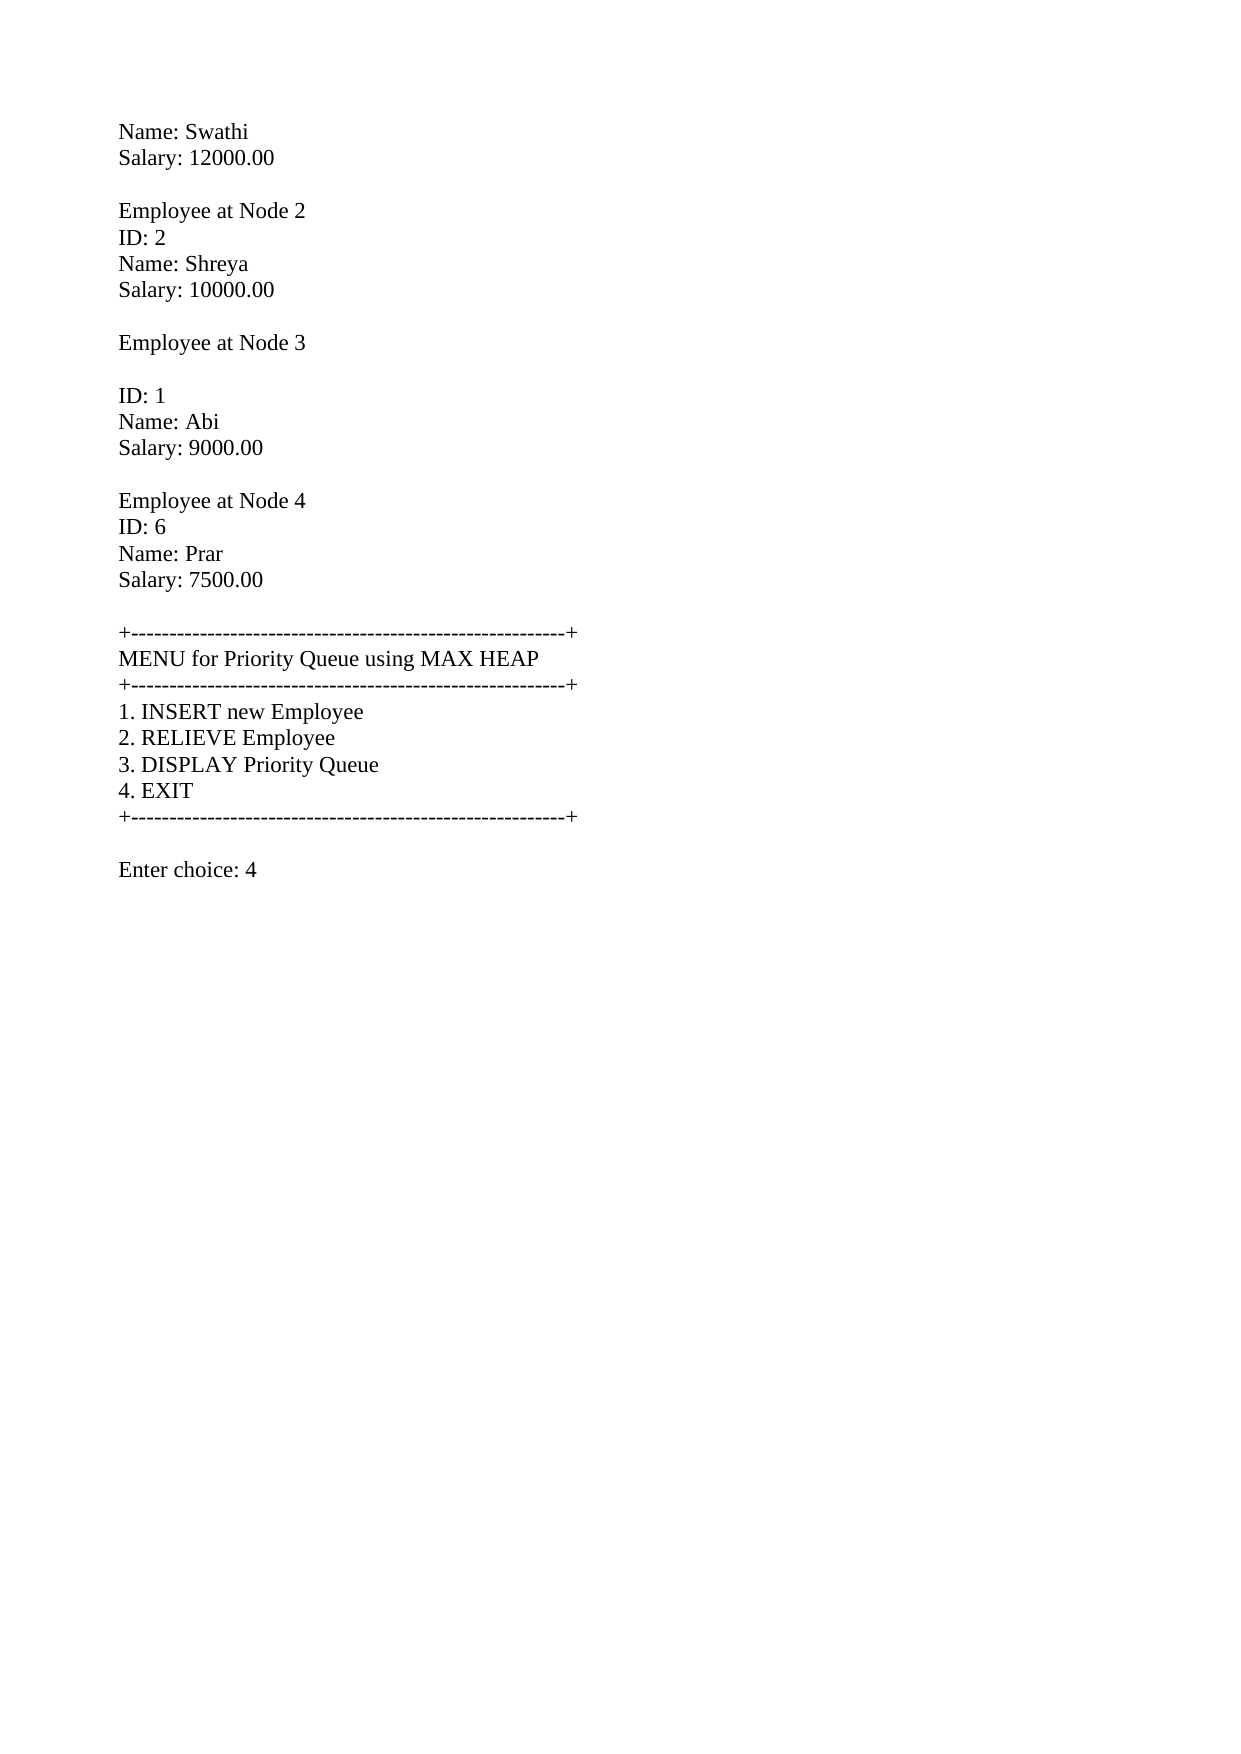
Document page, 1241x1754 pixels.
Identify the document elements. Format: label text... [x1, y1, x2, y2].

text Salary: 7500.00 [118, 566, 1122, 592]
text Employee at Node 3 [118, 329, 1122, 355]
text MENU for Priority Queue using MAX HEAP +---------------------------------------------------------+ [118, 645, 1122, 698]
text ID: 6 [118, 513, 1122, 540]
text Salary: 10000.00 [118, 276, 1122, 303]
text Salary: 12000.00 [118, 144, 1122, 171]
text 1. INSERT new Employee [118, 698, 1122, 724]
text +---------------------------------------------------------+ [118, 803, 1122, 830]
text Salary: 9000.00 [118, 434, 1122, 461]
text 4. EXIT [118, 777, 1122, 803]
text Name: Shreya [118, 250, 1122, 276]
text Employee at Node 4 [118, 487, 1122, 513]
text ID: 1 [118, 382, 1122, 408]
text +---------------------------------------------------------+ [118, 592, 1122, 645]
text ID: 2 [118, 223, 1122, 250]
text Name: Swathi [118, 118, 1122, 144]
text Name: Abi [118, 408, 1122, 434]
text Enter choice: 4 [118, 856, 1122, 882]
text Employee at Node 2 [118, 197, 1122, 223]
text Name: Prar [118, 540, 1122, 566]
text 2. RELIEVE Employee [118, 724, 1122, 751]
text 3. DISPLAY Priority Queue [118, 751, 1122, 777]
